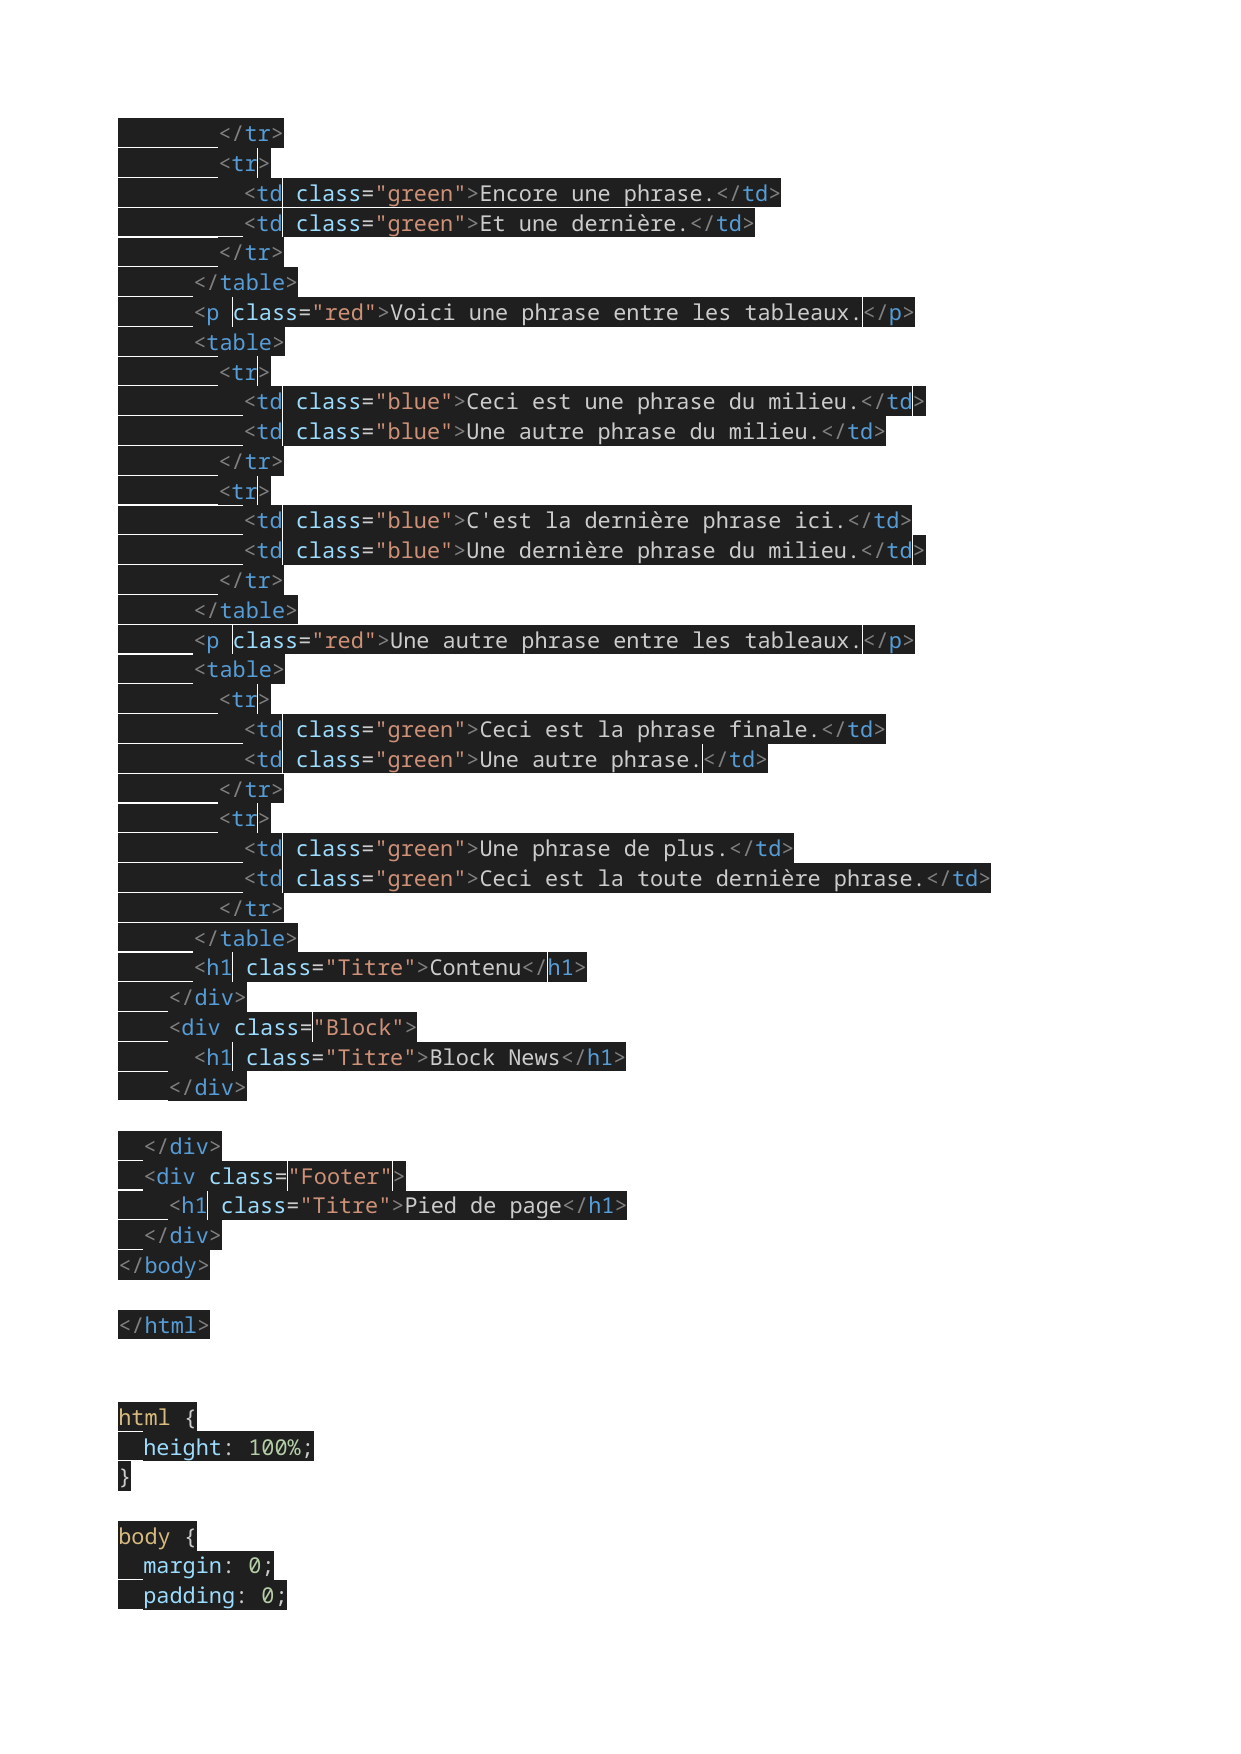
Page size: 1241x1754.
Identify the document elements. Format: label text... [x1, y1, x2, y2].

text </tr> [118, 773, 1122, 803]
text </table> [118, 267, 1122, 297]
text margin: 0; [118, 1551, 1122, 1580]
text </table> [118, 922, 1122, 952]
text <table> [118, 654, 1122, 684]
text <td class="green">Ceci est la toute dernière phrase.</td> [118, 863, 1122, 893]
text <tr> [118, 356, 1122, 386]
text <h1 class="Titre">Block News</h1> [118, 1042, 1122, 1071]
text </html> [118, 1309, 1122, 1339]
text <tr> [118, 148, 1122, 178]
text </tr> [118, 565, 1122, 595]
text </tr> [118, 893, 1122, 922]
text <td class="green">Et une dernière.</td> [118, 207, 1122, 237]
text <div class="Block"> [118, 1012, 1122, 1042]
text <p class="red">Voici une phrase entre les tableaux.</p> [118, 297, 1122, 327]
text html { [118, 1402, 1122, 1431]
text <p class="red">Une autre phrase entre les tableaux.</p> [118, 624, 1122, 654]
text </div> [118, 982, 1122, 1012]
text <tr> [118, 803, 1122, 833]
text height: 100%; [118, 1431, 1122, 1461]
text <td class="blue">Une autre phrase du milieu.</td> [118, 416, 1122, 446]
text <h1 class="Titre">Contenu</h1> [118, 952, 1122, 982]
text } [118, 1461, 1122, 1491]
text <td class="green">Une phrase de plus.</td> [118, 833, 1122, 863]
text padding: 0; [118, 1580, 1122, 1610]
text </div> [118, 1220, 1122, 1250]
text </div> [118, 1131, 1122, 1161]
text body { [118, 1521, 1122, 1551]
text <div class="Footer"> [118, 1161, 1122, 1191]
text </tr> [118, 118, 1122, 148]
text </tr> [118, 446, 1122, 476]
text </tr> [118, 237, 1122, 267]
text <td class="blue">C'est la dernière phrase ici.</td> [118, 505, 1122, 535]
text <td class="green">Une autre phrase.</td> [118, 744, 1122, 773]
text <td class="green">Ceci est la phrase finale.</td> [118, 714, 1122, 744]
text <tr> [118, 684, 1122, 714]
text <tr> [118, 476, 1122, 505]
text <table> [118, 327, 1122, 356]
text <td class="blue">Ceci est une phrase du milieu.</td> [118, 386, 1122, 416]
text </div> [118, 1071, 1122, 1101]
text <h1 class="Titre">Pied de page</h1> [118, 1191, 1122, 1220]
text </table> [118, 595, 1122, 624]
text <td class="green">Encore une phrase.</td> [118, 178, 1122, 207]
text <td class="blue">Une dernière phrase du milieu.</td> [118, 535, 1122, 565]
text </body> [118, 1250, 1122, 1280]
